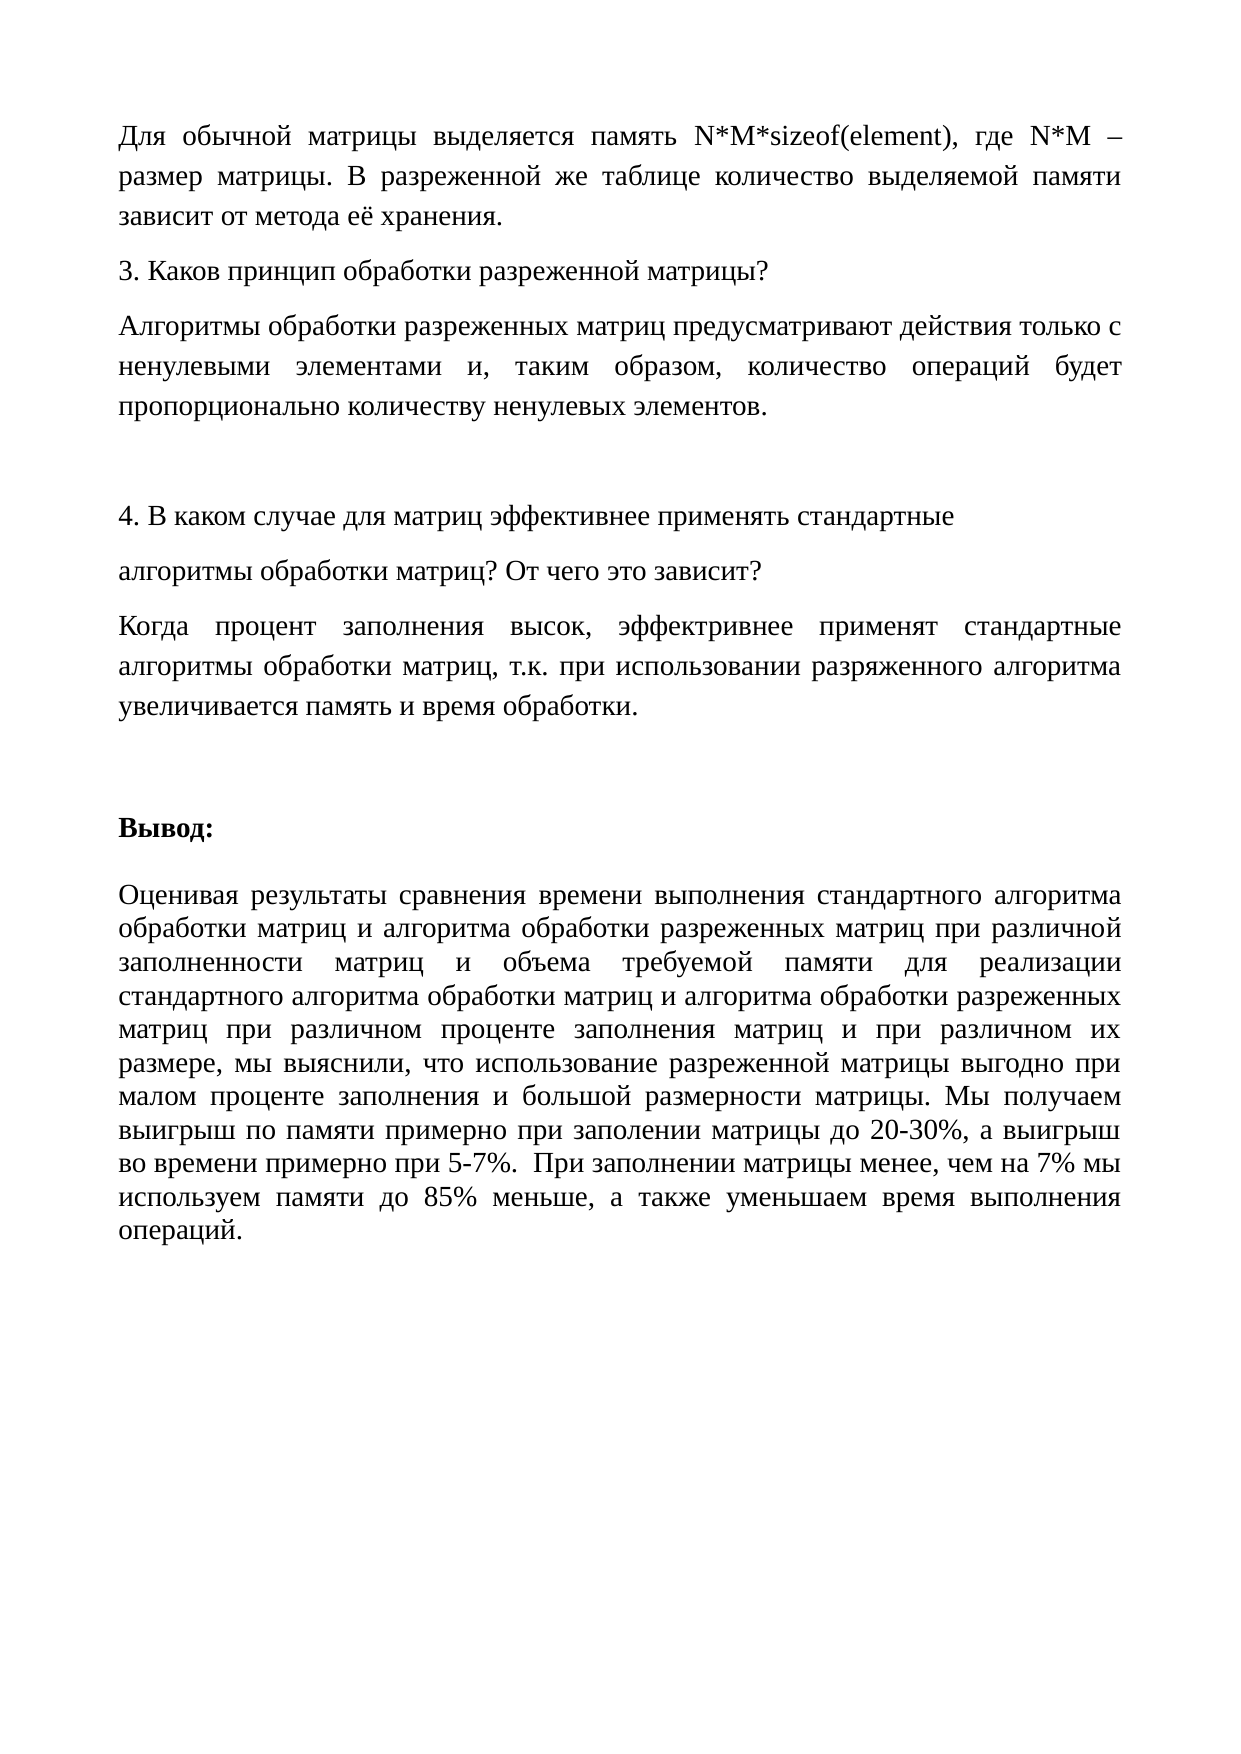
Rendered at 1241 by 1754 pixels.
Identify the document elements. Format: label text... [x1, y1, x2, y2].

text алгоритмы обработки матриц? От чего это зависит? [118, 553, 1122, 586]
text Оценивая результаты сравнения времени выполнения стандартного алгоритма обработки матриц и алгоритма обработки разреженных матриц при различной заполненности матриц и объема требуемой памяти для реализации стандартного алгоритма обработки матриц и алгоритма обработки разреженных матриц при различном проценте заполнения матриц и при различном их размере, мы выяснили, что использование разреженной матрицы выгодно при малом проценте заполнения и большой размерности матрицы. Мы получаем выигрыш по памяти примерно при заполении матрицы до 20-30%, а выигрыш во времени примерно при 5-7%. При заполнении матрицы менее, чем на 7% мы используем памяти до 85% меньше, а также уменьшаем время выполнения операций. [118, 877, 1122, 1246]
text Для обычной матрицы выделяется память N*M*sizeof(element), где N*M – размер матрицы. В разреженной же таблице количество выделяемой памяти зависит от метода её хранения. [118, 118, 1122, 232]
text 4. В каком случае для матриц эффективнее применять стандартные [118, 498, 1122, 532]
text Когда процент заполнения высок, эффектривнее применят стандартные алгоритмы обработки матриц, т.к. при использовании разряженного алгоритма увеличивается память и время обработки. [118, 608, 1122, 722]
text Вывод: [118, 810, 1122, 843]
text Алгоритмы обработки разреженных матриц предусматривают действия только с ненулевыми элементами и, таким образом, количество операций будет пропорционально количеству ненулевых элементов. [118, 308, 1122, 422]
text 3. Каков принцип обработки разреженной матрицы? [118, 253, 1122, 287]
